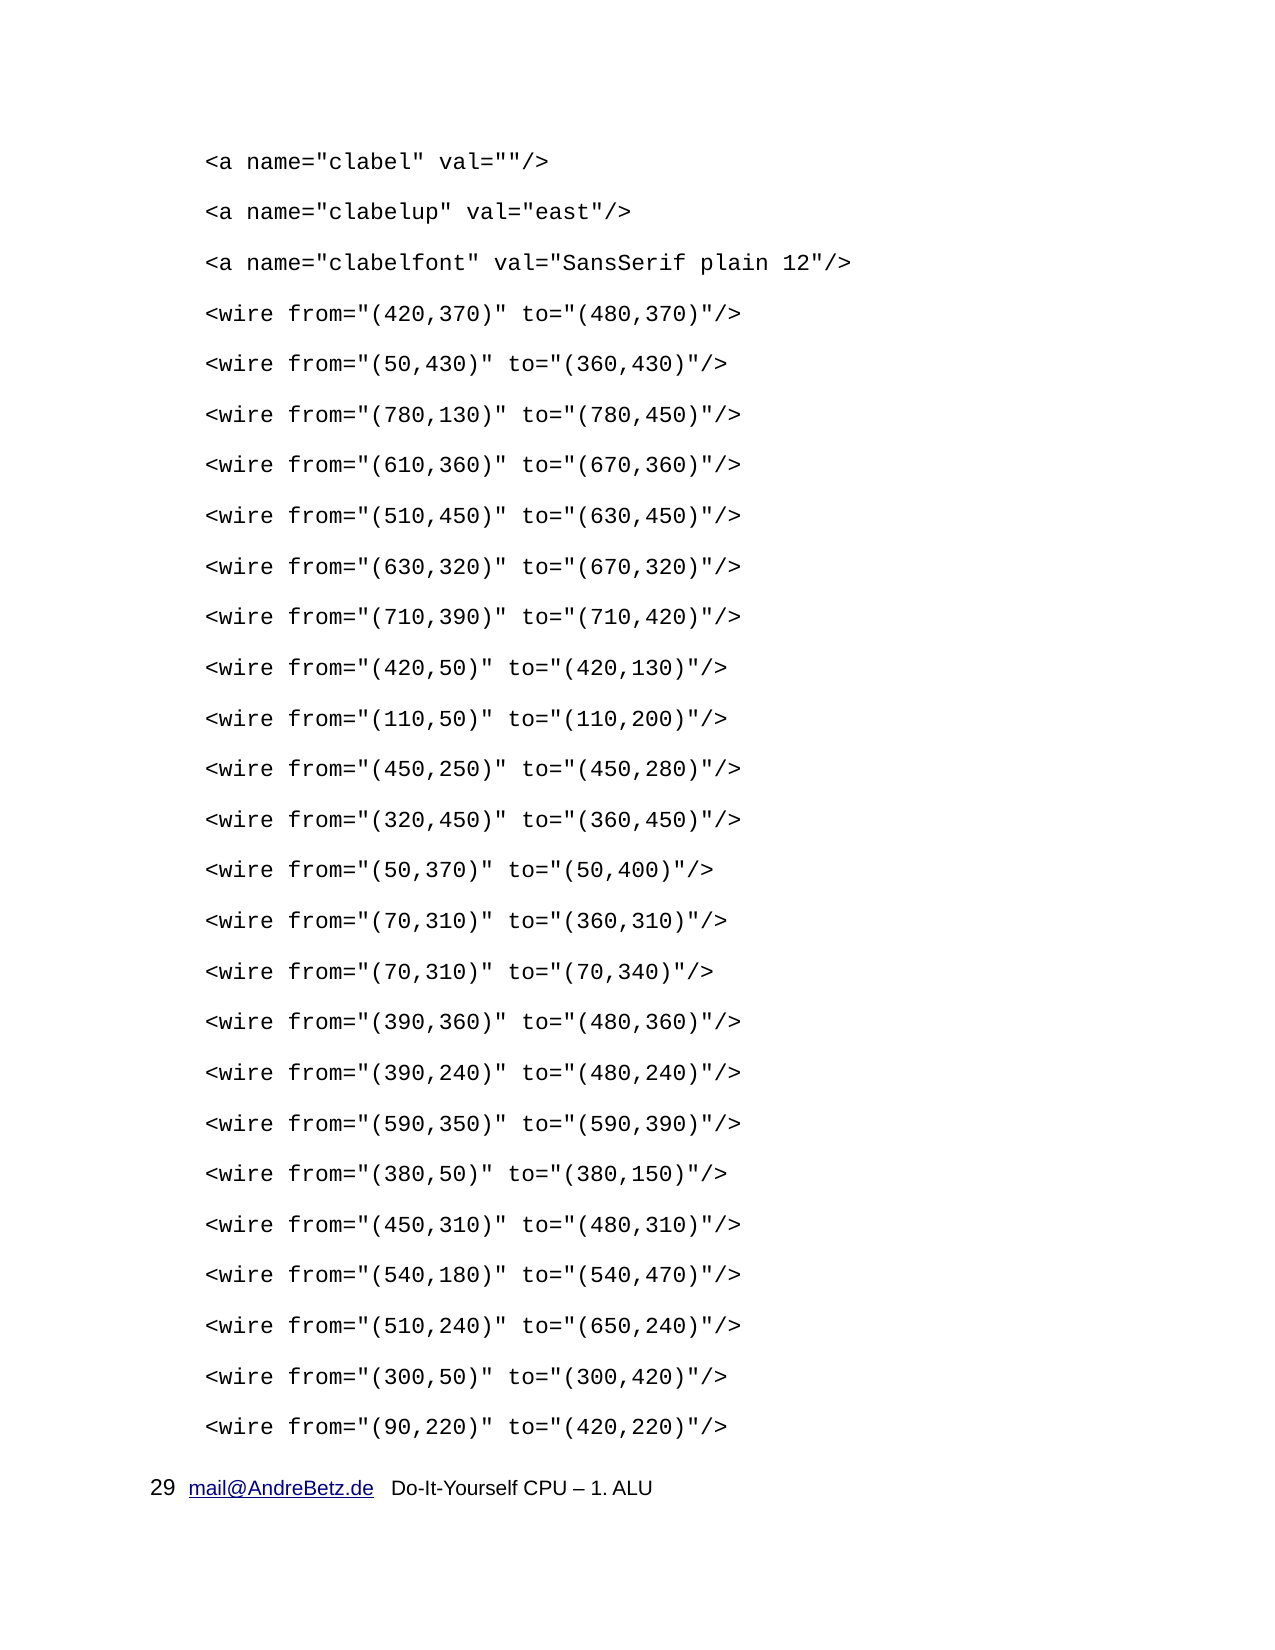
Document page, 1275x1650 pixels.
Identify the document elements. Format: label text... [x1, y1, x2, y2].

text <wire from="(390,240)" to="(480,240)"/> [150, 1061, 1125, 1087]
text <wire from="(420,50)" to="(420,130)"/> [150, 656, 1125, 682]
text <a name="clabel" val=""/> [150, 150, 1125, 176]
text <a name="clabelup" val="east"/> [150, 201, 1125, 227]
text <wire from="(780,130)" to="(780,450)"/> [150, 403, 1125, 429]
text <wire from="(450,310)" to="(480,310)"/> [150, 1213, 1125, 1239]
text <wire from="(450,250)" to="(450,280)"/> [150, 757, 1125, 783]
text <wire from="(50,370)" to="(50,400)"/> [150, 859, 1125, 885]
text <wire from="(300,50)" to="(300,420)"/> [150, 1365, 1125, 1391]
text <wire from="(420,370)" to="(480,370)"/> [150, 302, 1125, 328]
text <wire from="(110,50)" to="(110,200)"/> [150, 707, 1125, 733]
text <wire from="(380,50)" to="(380,150)"/> [150, 1162, 1125, 1188]
text <wire from="(540,180)" to="(540,470)"/> [150, 1264, 1125, 1290]
text <wire from="(390,360)" to="(480,360)"/> [150, 1011, 1125, 1037]
text <wire from="(710,390)" to="(710,420)"/> [150, 606, 1125, 632]
text <wire from="(90,220)" to="(420,220)"/> [150, 1416, 1125, 1442]
text <wire from="(510,240)" to="(650,240)"/> [150, 1314, 1125, 1340]
text <a name="clabelfont" val="SansSerif plain 12"/> [150, 251, 1125, 277]
text <wire from="(590,350)" to="(590,390)"/> [150, 1112, 1125, 1138]
text <wire from="(70,310)" to="(360,310)"/> [150, 909, 1125, 935]
text <wire from="(630,320)" to="(670,320)"/> [150, 555, 1125, 581]
text <wire from="(70,310)" to="(70,340)"/> [150, 960, 1125, 986]
text <wire from="(610,360)" to="(670,360)"/> [150, 454, 1125, 480]
text <wire from="(320,450)" to="(360,450)"/> [150, 808, 1125, 834]
text <wire from="(50,430)" to="(360,430)"/> [150, 352, 1125, 378]
text <wire from="(510,450)" to="(630,450)"/> [150, 504, 1125, 530]
